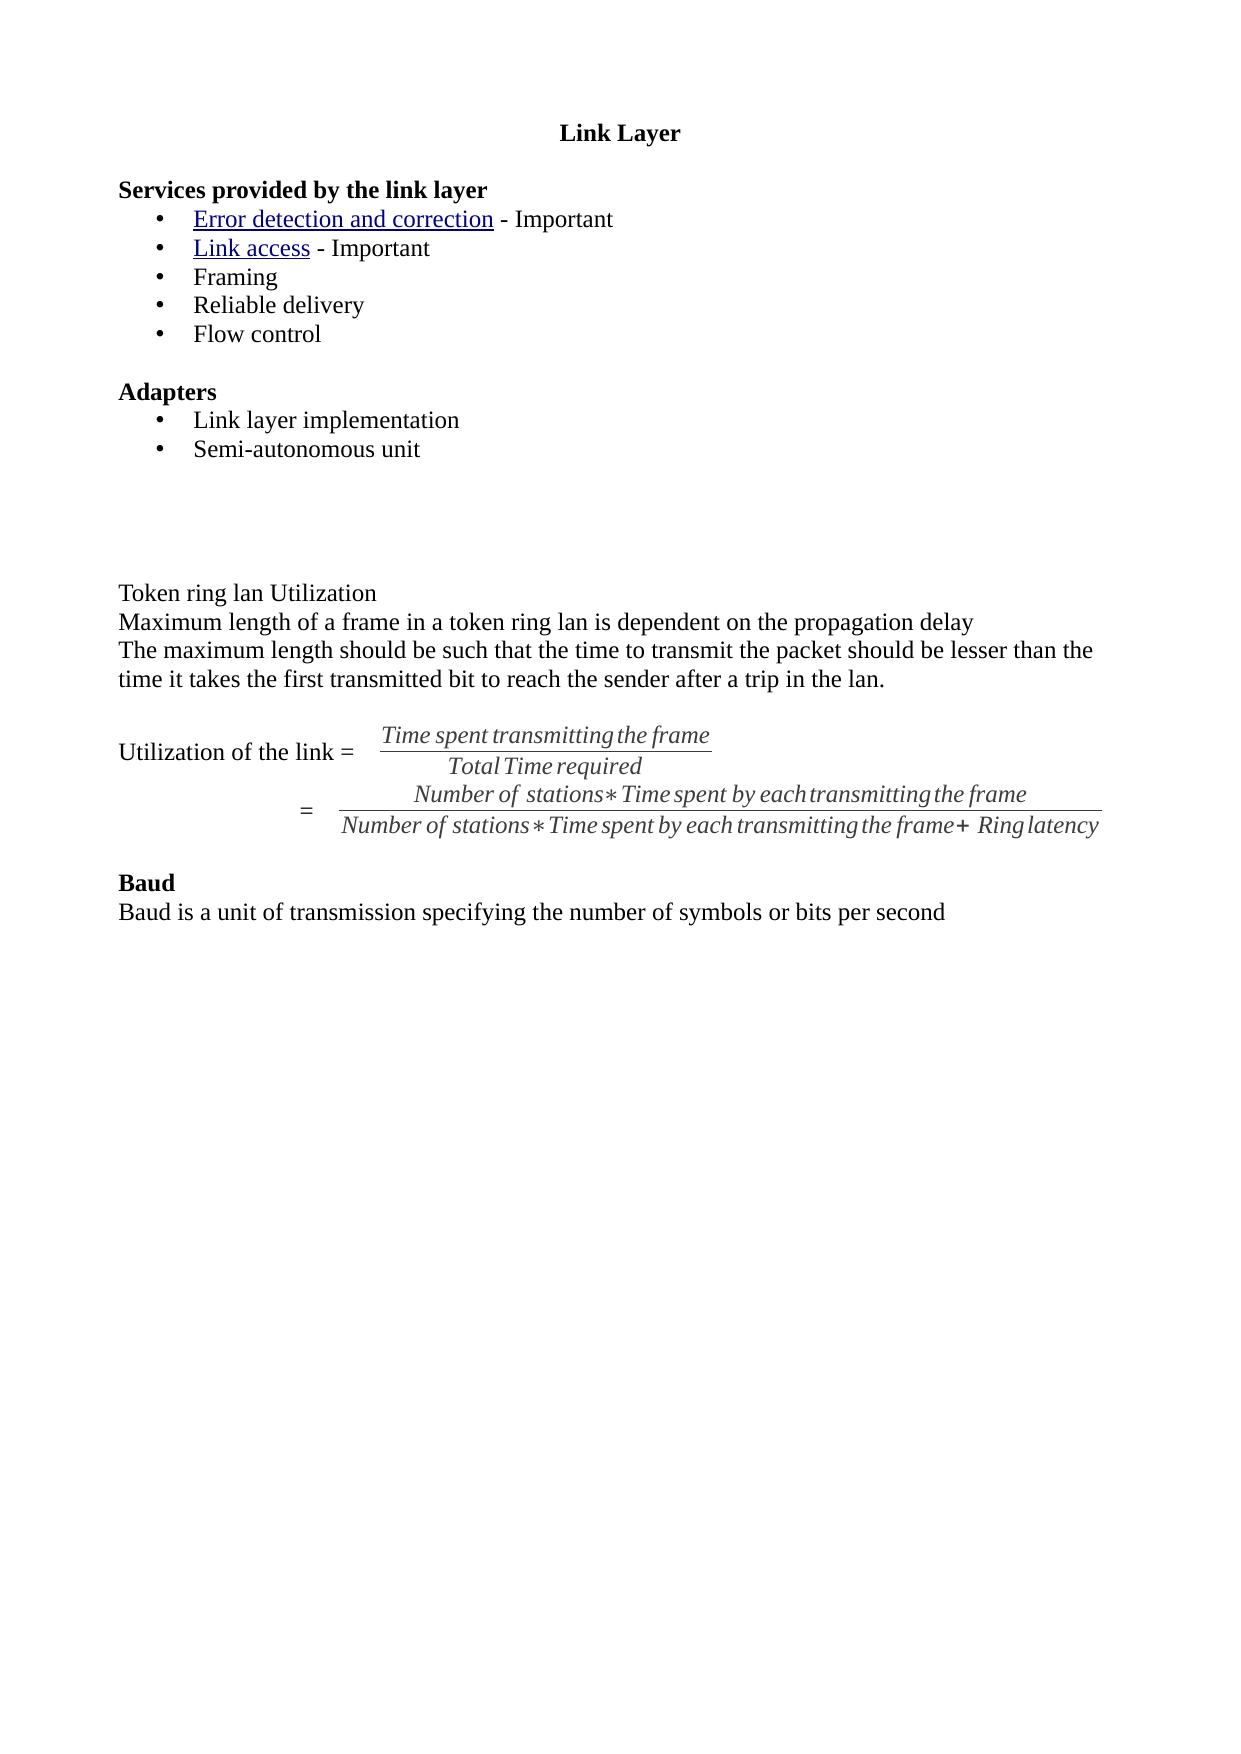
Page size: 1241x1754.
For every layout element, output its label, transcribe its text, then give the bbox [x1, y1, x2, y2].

text Adapters [118, 377, 1122, 406]
text Utilization of the link = [118, 722, 1122, 781]
text Baud is a unit of transmission specifying the number of symbols or bits per second [118, 897, 1122, 926]
list Link layer implementation [156, 406, 1122, 434]
list Error detection and correction - Important [156, 204, 1122, 233]
text = [118, 781, 1122, 840]
text Token ring lan Utilization [118, 578, 1122, 607]
list Link access - Important [156, 233, 1122, 262]
list Reliable delivery [156, 291, 1122, 319]
text Services provided by the link layer [118, 176, 1122, 204]
text Link Layer [118, 118, 1122, 147]
list Framing [156, 262, 1122, 291]
list Semi-autonomous unit [156, 434, 1122, 463]
text Maximum length of a frame in a token ring lan is dependent on the propagation delay [118, 607, 1122, 636]
text Baud [118, 868, 1122, 897]
list Flow control [156, 319, 1122, 348]
text The maximum length should be such that the time to transmit the packet should be lesser than the time it takes the first transmitted bit to reach the sender after a trip in the lan. [118, 636, 1122, 693]
